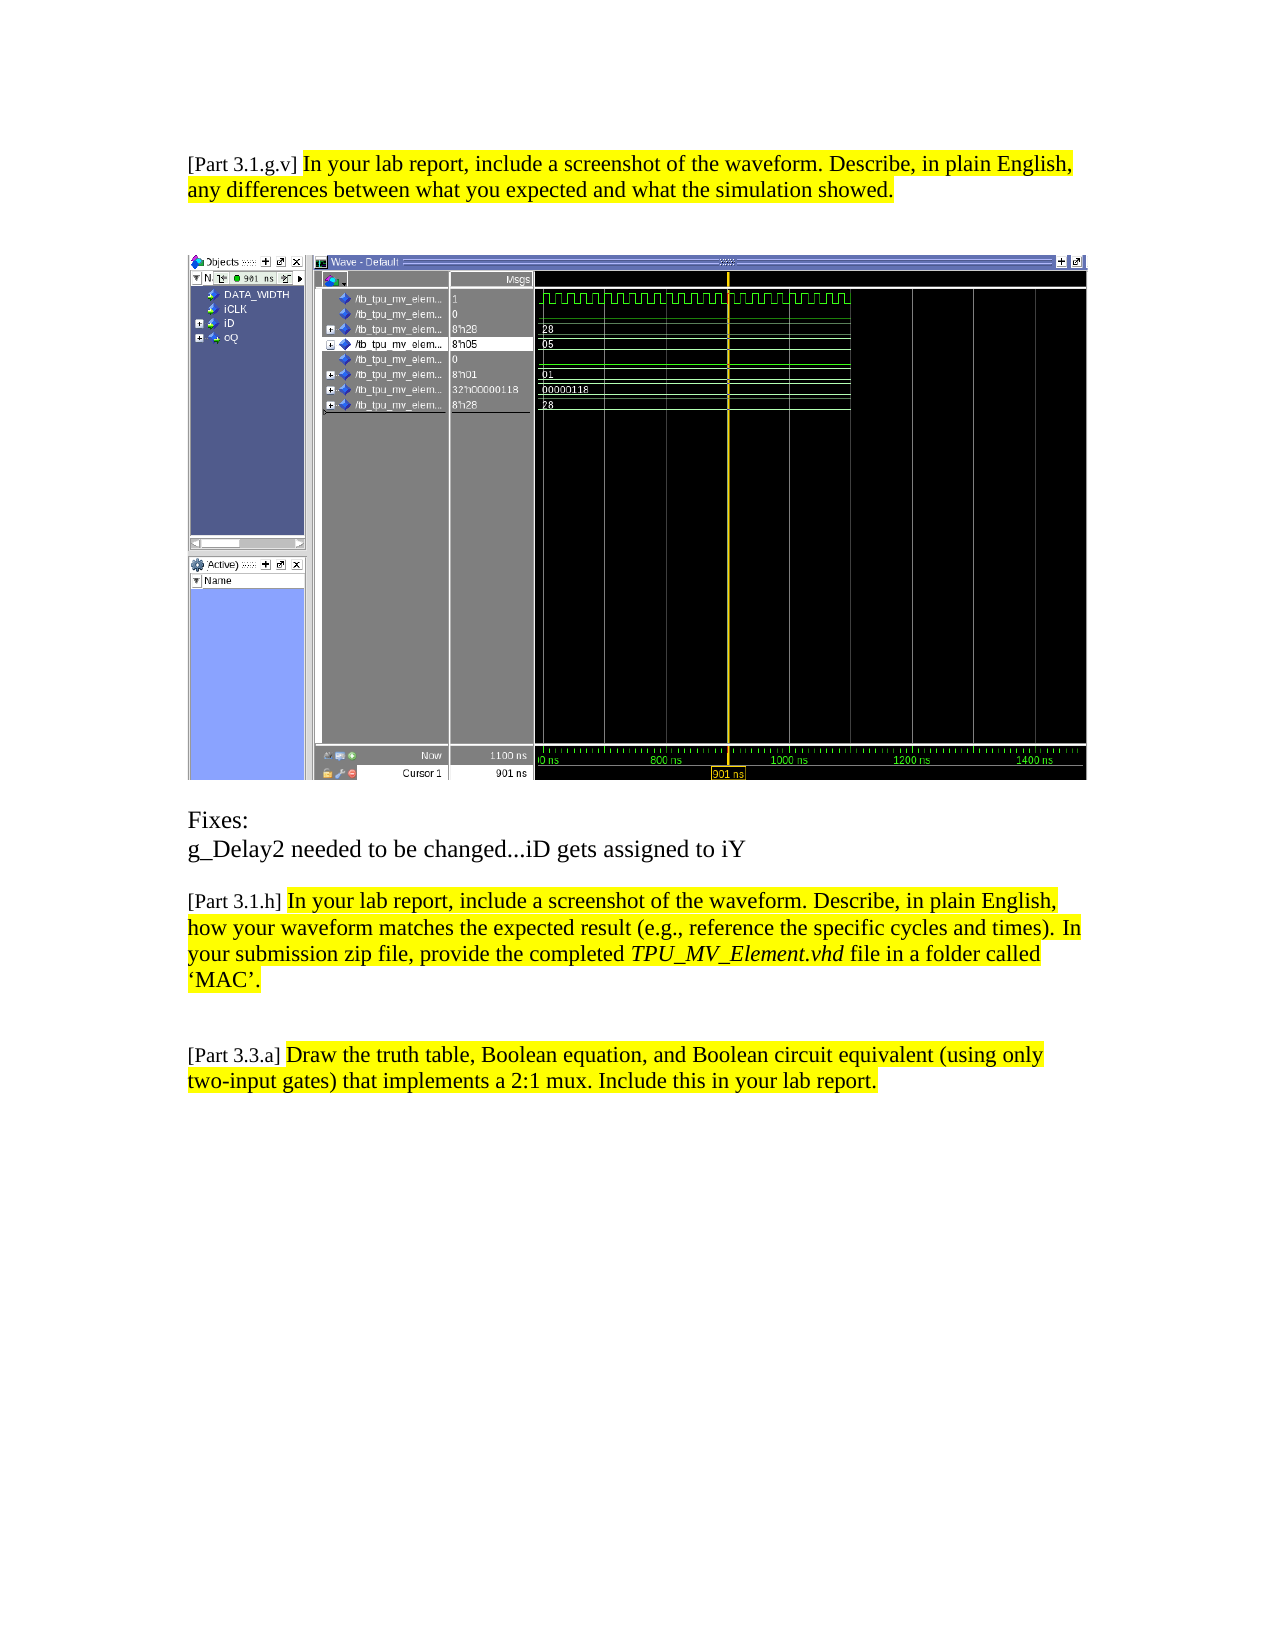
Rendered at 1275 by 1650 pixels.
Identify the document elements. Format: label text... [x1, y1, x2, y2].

text Fixes: [187, 806, 1087, 834]
picture [187, 255, 1088, 780]
text [Part 3.1.h] In your lab report, include a screenshot of the waveform. Describe, in plain English, how your waveform matches the expected result (e.g., reference the specific cycles and times). In your submission zip file, provide the completed TPU_MV_Element.vhd file in a folder called ‘MAC’. [187, 887, 1087, 993]
text g_Delay2 needed to be changed...iD gets assigned to iY [187, 834, 1087, 863]
text [Part 3.1.g.v] In your lab report, include a screenshot of the waveform. Describe, in plain English, any differences between what you expected and what the simulation showed. [187, 150, 1087, 203]
text [Part 3.3.a] Draw the truth table, Boolean equation, and Boolean circuit equivalent (using only two-input gates) that implements a 2:1 mux. Include this in your lab report. [187, 1041, 1087, 1093]
